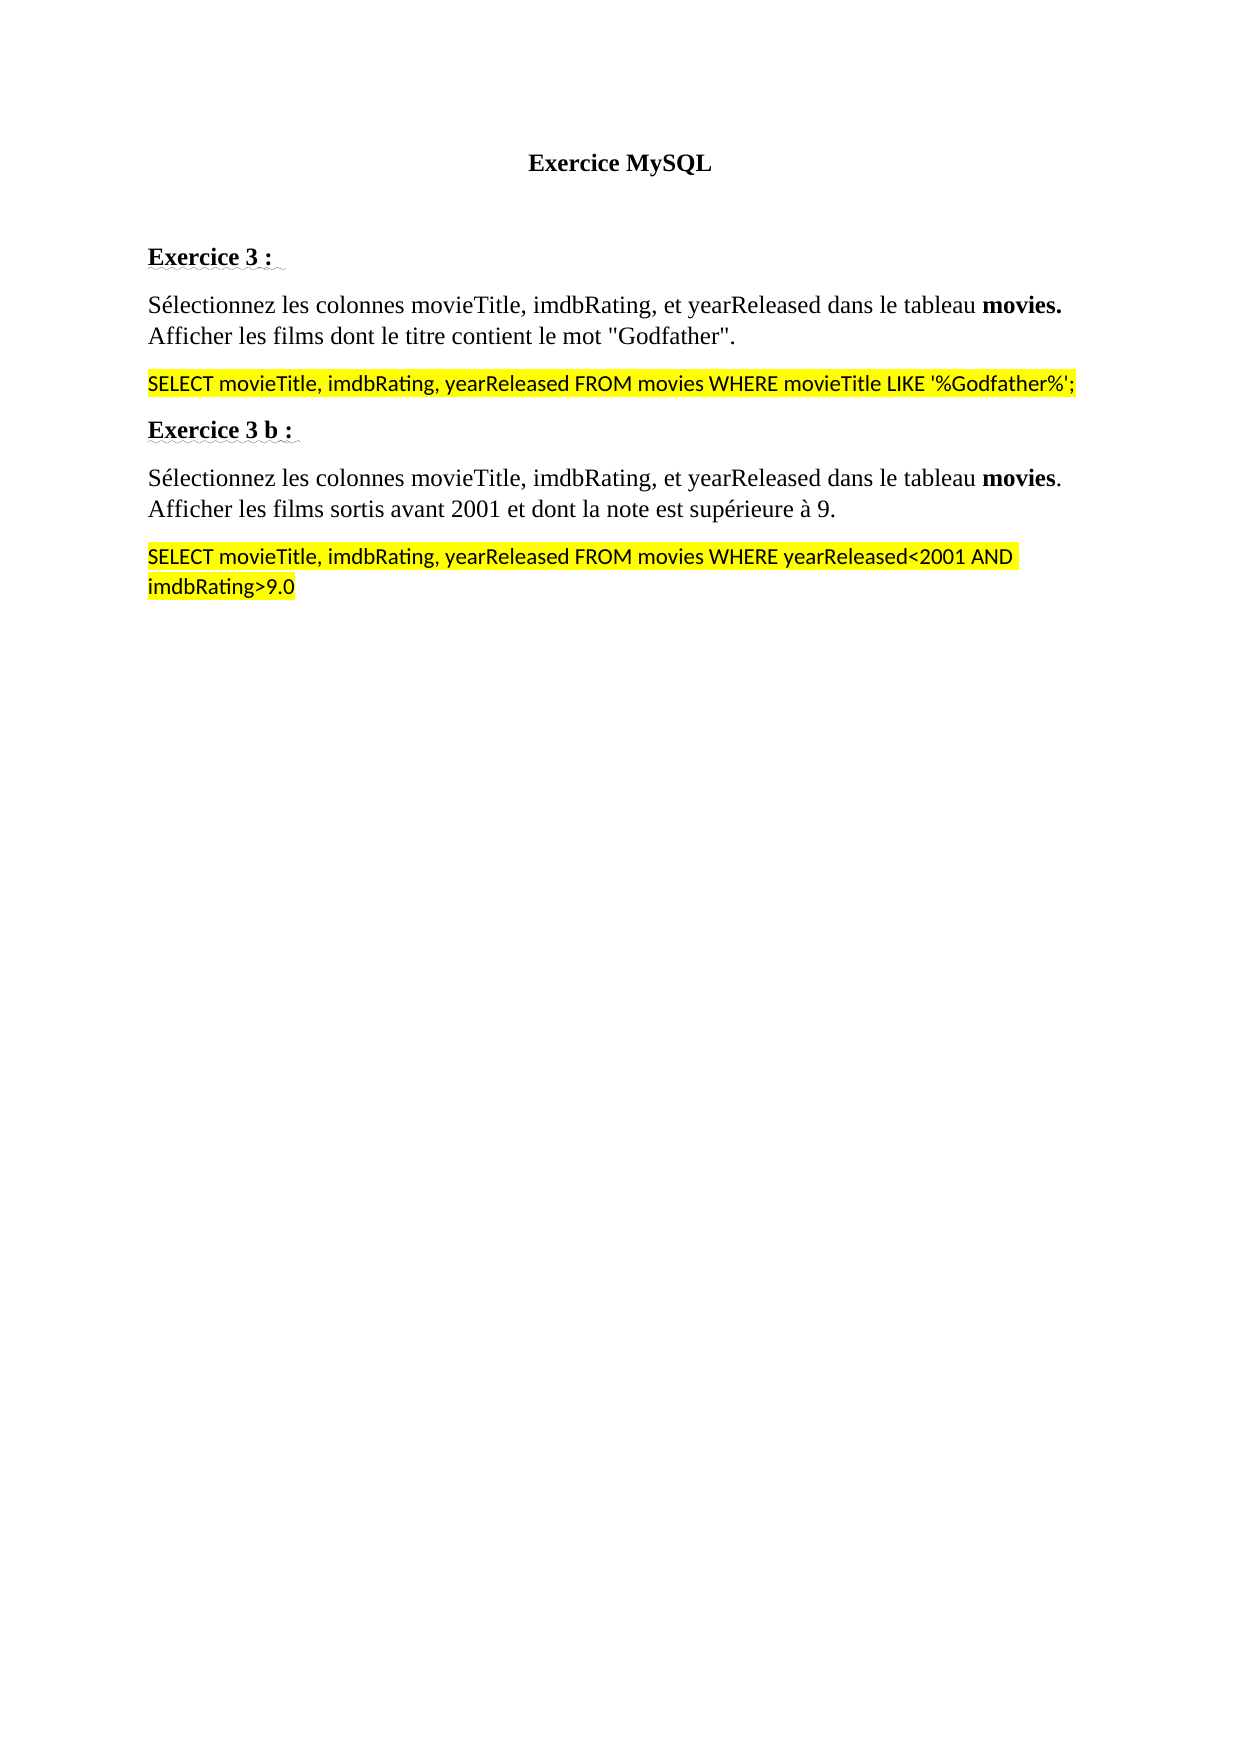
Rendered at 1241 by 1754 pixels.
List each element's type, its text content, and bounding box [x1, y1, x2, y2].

text Sélectionnez les colonnes movieTitle, imdbRating, et yearReleased dans le tableau movies. Afficher les films sortis avant 2001 et dont la note est supérieure à 9. [148, 463, 1093, 523]
text SELECT movieTitle, imdbRating, yearReleased FROM movies WHERE yearReleased<2001 AND imdbRating>9.0 [148, 542, 1093, 600]
text Sélectionnez les colonnes movieTitle, imdbRating, et yearReleased dans le tableau movies. Afficher les films dont le titre contient le mot "Godfather". [148, 290, 1093, 350]
text Exercice 3 : [148, 242, 1093, 271]
text SELECT movieTitle, imdbRating, yearReleased FROM movies WHERE movieTitle LIKE '%Godfather%'; [148, 369, 1093, 397]
text Exercice 3 b : [148, 416, 1093, 444]
text Exercice MySQL [148, 148, 1093, 176]
